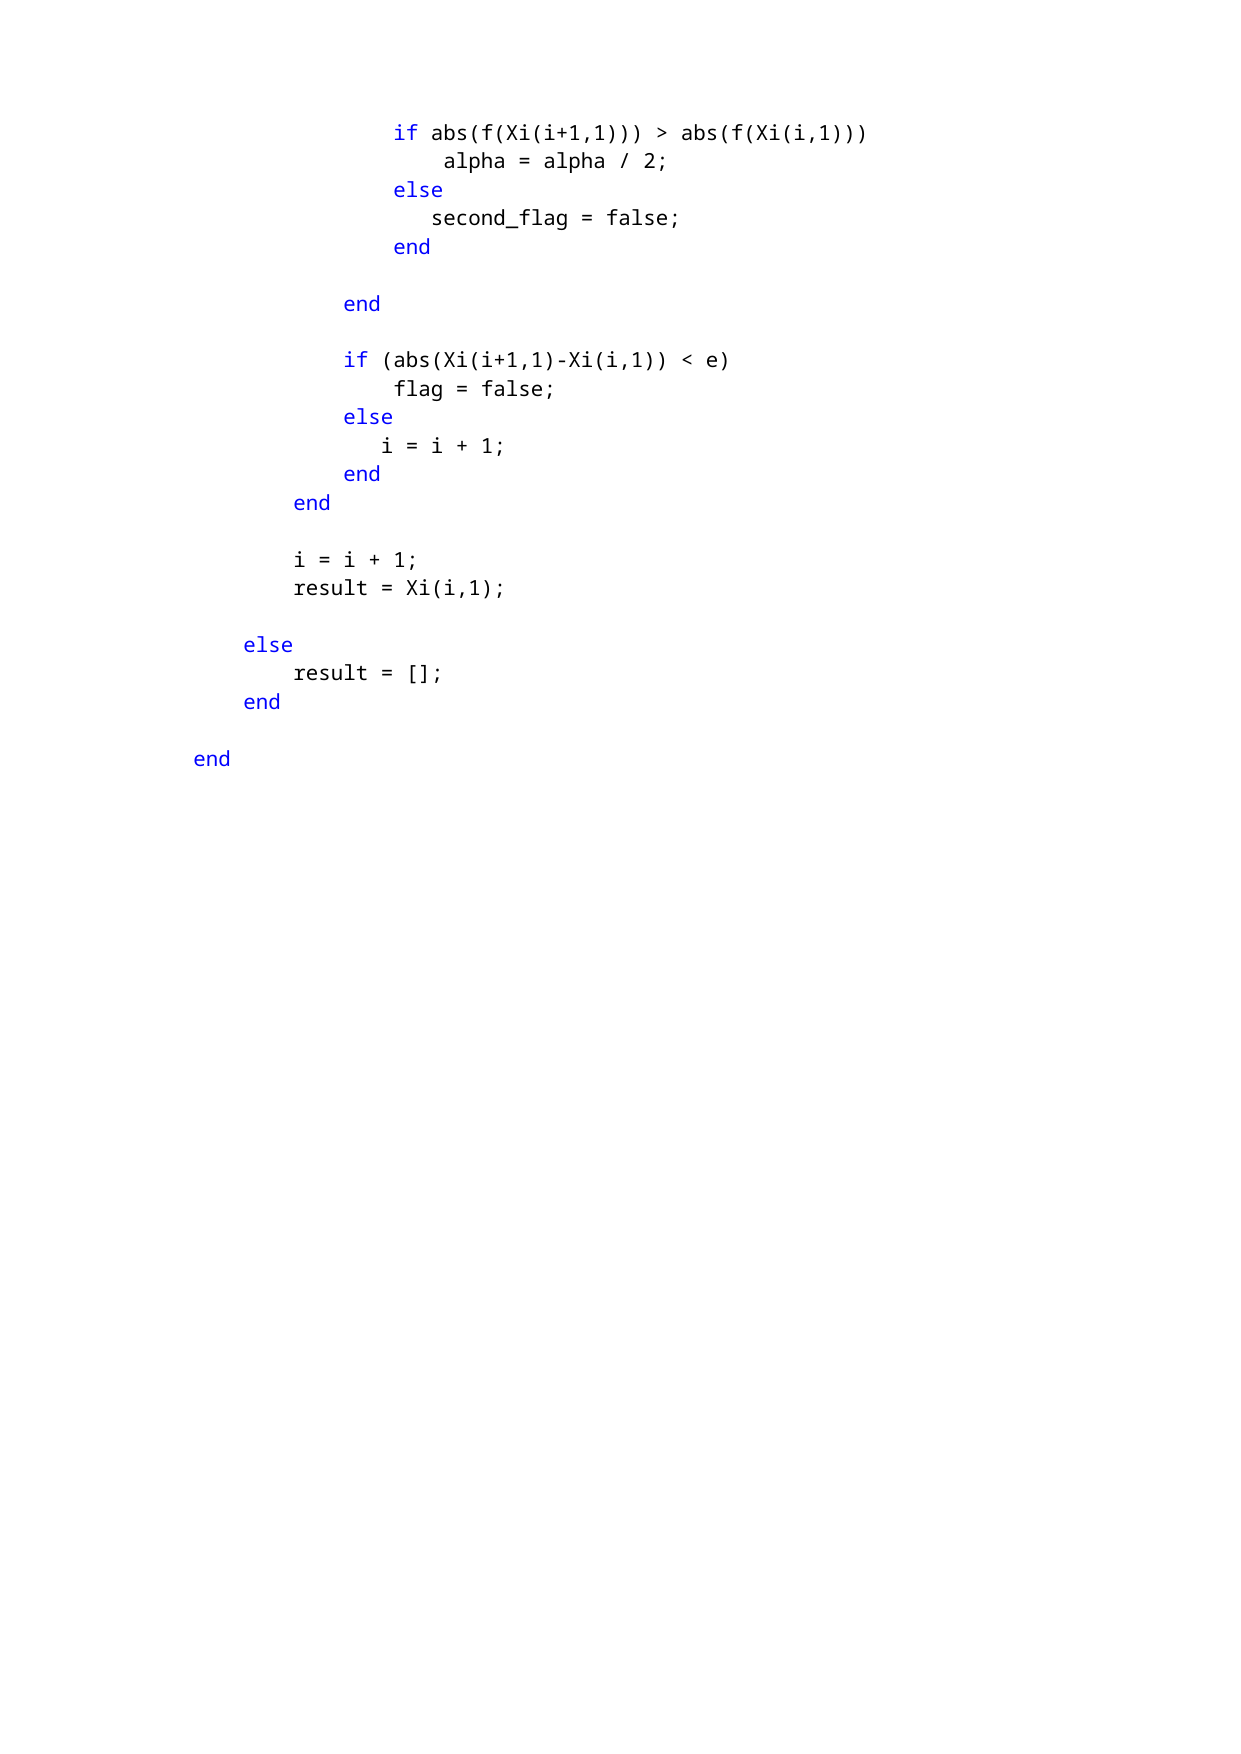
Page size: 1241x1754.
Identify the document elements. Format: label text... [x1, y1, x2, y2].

text end [193, 488, 1122, 516]
text if (abs(Xi(i+1,1)-Xi(i,1)) < e) [193, 346, 1122, 374]
text flag = false; [193, 374, 1122, 402]
text else [193, 402, 1122, 431]
text alpha = alpha / 2; [193, 147, 1122, 175]
text i = i + 1; [193, 431, 1122, 459]
text else [193, 175, 1122, 203]
text end [193, 459, 1122, 488]
text result = Xi(i,1); [193, 573, 1122, 602]
text end [193, 687, 1122, 715]
text result = []; [193, 658, 1122, 687]
text i = i + 1; [193, 545, 1122, 573]
text else [193, 630, 1122, 658]
text second_flag = false; [193, 203, 1122, 232]
text end [193, 232, 1122, 260]
text if abs(f(Xi(i+1,1))) > abs(f(Xi(i,1))) [193, 118, 1122, 147]
text end [193, 289, 1122, 317]
text end [193, 744, 1122, 772]
